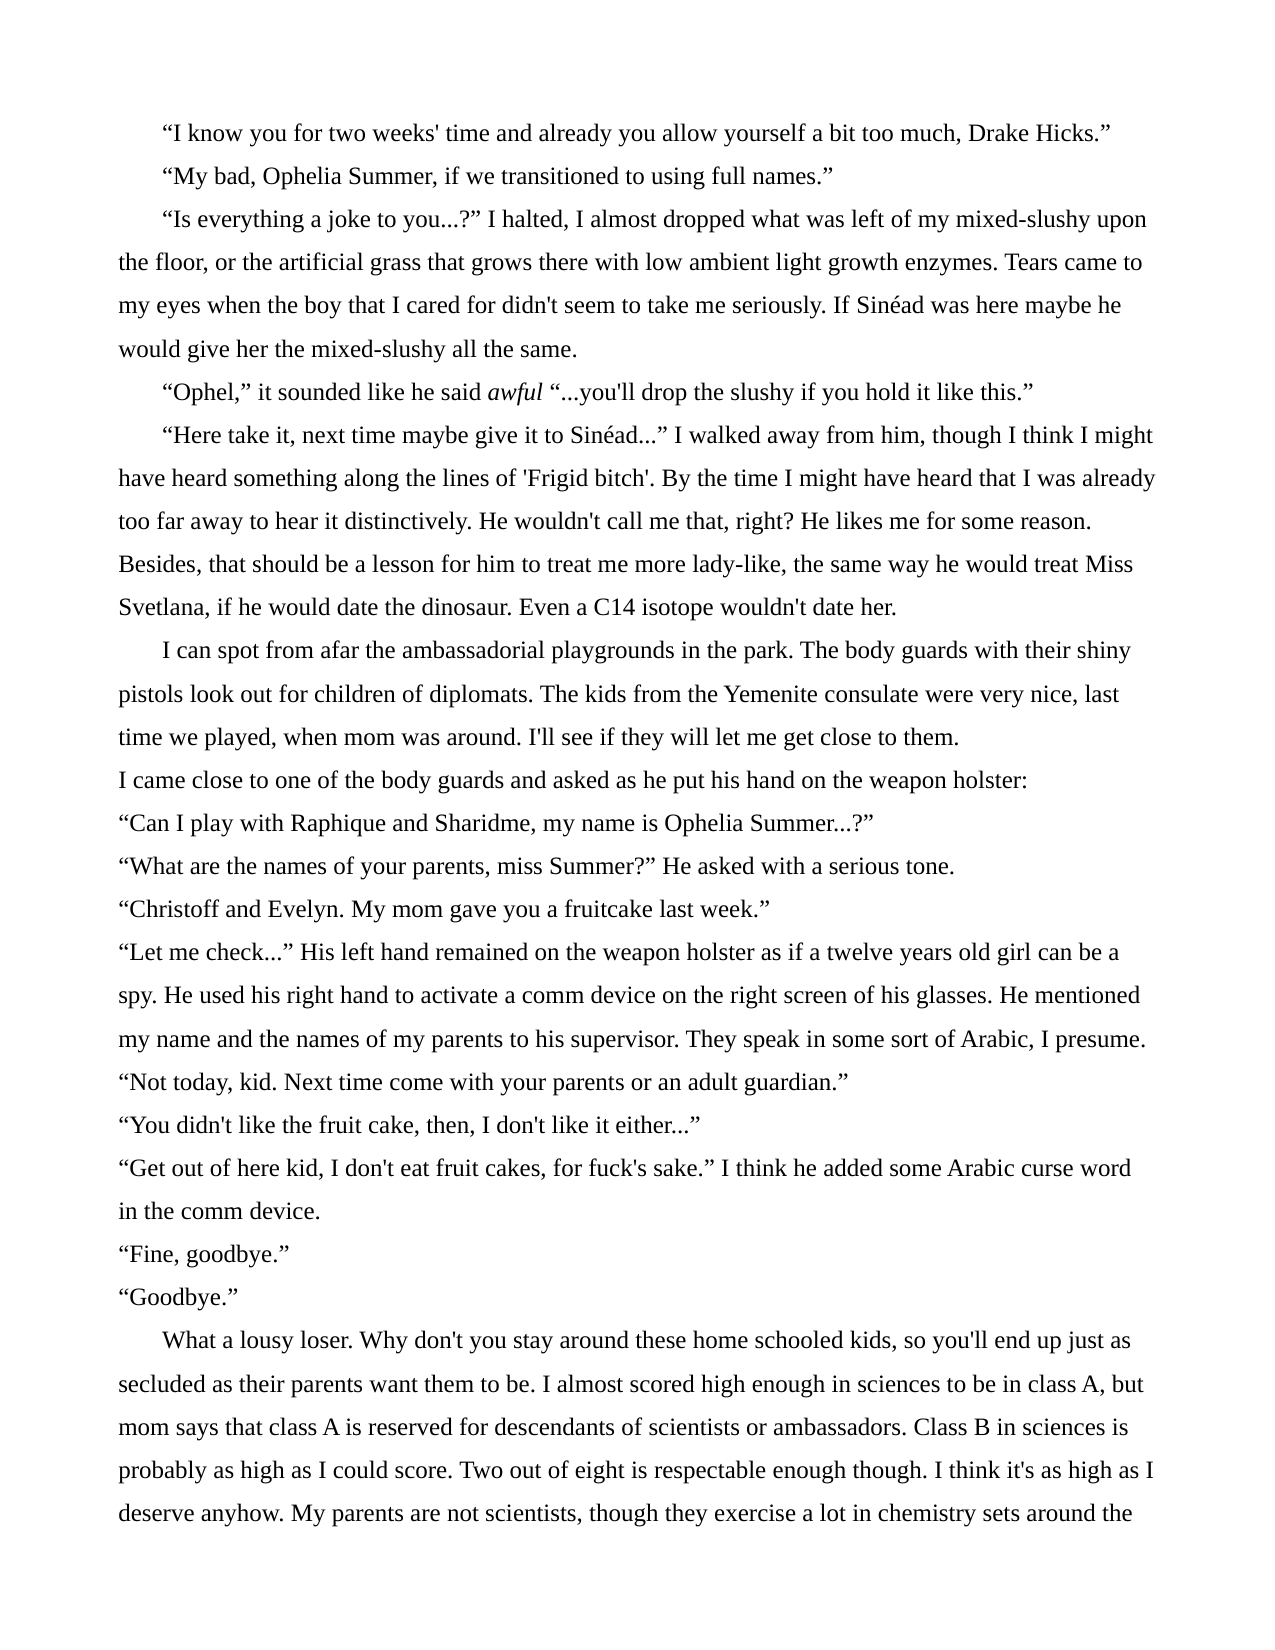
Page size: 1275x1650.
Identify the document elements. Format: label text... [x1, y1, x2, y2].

text “Fine, goodbye.” [118, 1239, 1157, 1268]
text I came close to one of the body guards and asked as he put his hand on the weapon holster: [118, 765, 1157, 794]
text “Can I play with Raphique and Sharidme, my name is Ophelia Summer...?” [118, 808, 1157, 837]
text “Not today, kid. Next time come with your parents or an adult guardian.” [118, 1067, 1157, 1096]
text “Here take it, next time maybe give it to Sinéad...” I walked away from him, though I think I might have heard something along the lines of 'Frigid bitch'. By the time I might have heard that I was already too far away to hear it distinctively. He wouldn't call me that, right? He likes me for some reason. Besides, that should be a lesson for him to treat me more lady-like, the same way he would treat Miss Svetlana, if he would date the dinosaur. Even a C14 isotope wouldn't date her. [118, 420, 1157, 621]
text “What are the names of your parents, miss Summer?” He asked with a serious tone. [118, 851, 1157, 880]
text “Goodbye.” [118, 1282, 1157, 1311]
text What a lousy loser. Why don't you stay around these home schooled kids, so you'll end up just as secluded as their parents want them to be. I almost scored high enough in sciences to be in class A, but mom says that class A is reserved for descendants of scientists or ambassadors. Class B in sciences is probably as high as I could score. Two out of eight is respectable enough though. I think it's as high as I deserve anyhow. My parents are not scientists, though they exercise a lot in chemistry sets around the [118, 1326, 1157, 1527]
text “Is everything a joke to you...?” I halted, I almost dropped what was left of my mixed-slushy upon the floor, or the artificial grass that grows there with low ambient light growth enzymes. Tears came to my eyes when the boy that I cared for didn't seem to take me seriously. If Sinéad was here maybe he would give her the mixed-slushy all the same. [118, 204, 1157, 362]
text “Christoff and Evelyn. My mom gave you a fruitcake last week.” [118, 894, 1157, 923]
text “I know you for two weeks' time and already you allow yourself a bit too much, Drake Hicks.” [118, 118, 1157, 147]
text I can spot from afar the ambassadorial playgrounds in the park. The body guards with their shiny pistols look out for children of diplomats. The kids from the Yemenite consulate were very nice, last time we played, when mom was around. I'll see if they will let me get close to them. [118, 636, 1157, 751]
text “My bad, Ophelia Summer, if we transitioned to using full names.” [118, 161, 1157, 190]
text “You didn't like the fruit cake, then, I don't like it either...” [118, 1110, 1157, 1139]
text “Let me check...” His left hand remained on the weapon holster as if a twelve years old girl can be a spy. He used his right hand to activate a comm device on the right screen of his glasses. He mentioned my name and the names of my parents to his supervisor. They speak in some sort of Arabic, I presume. [118, 937, 1157, 1052]
text “Get out of here kid, I don't eat fruit cakes, for fuck's sake.” I think he added some Arabic curse word in the comm device. [118, 1153, 1157, 1225]
text “Ophel,” it sounded like he said awful “...you'll drop the slushy if you hold it like this.” [118, 377, 1157, 406]
